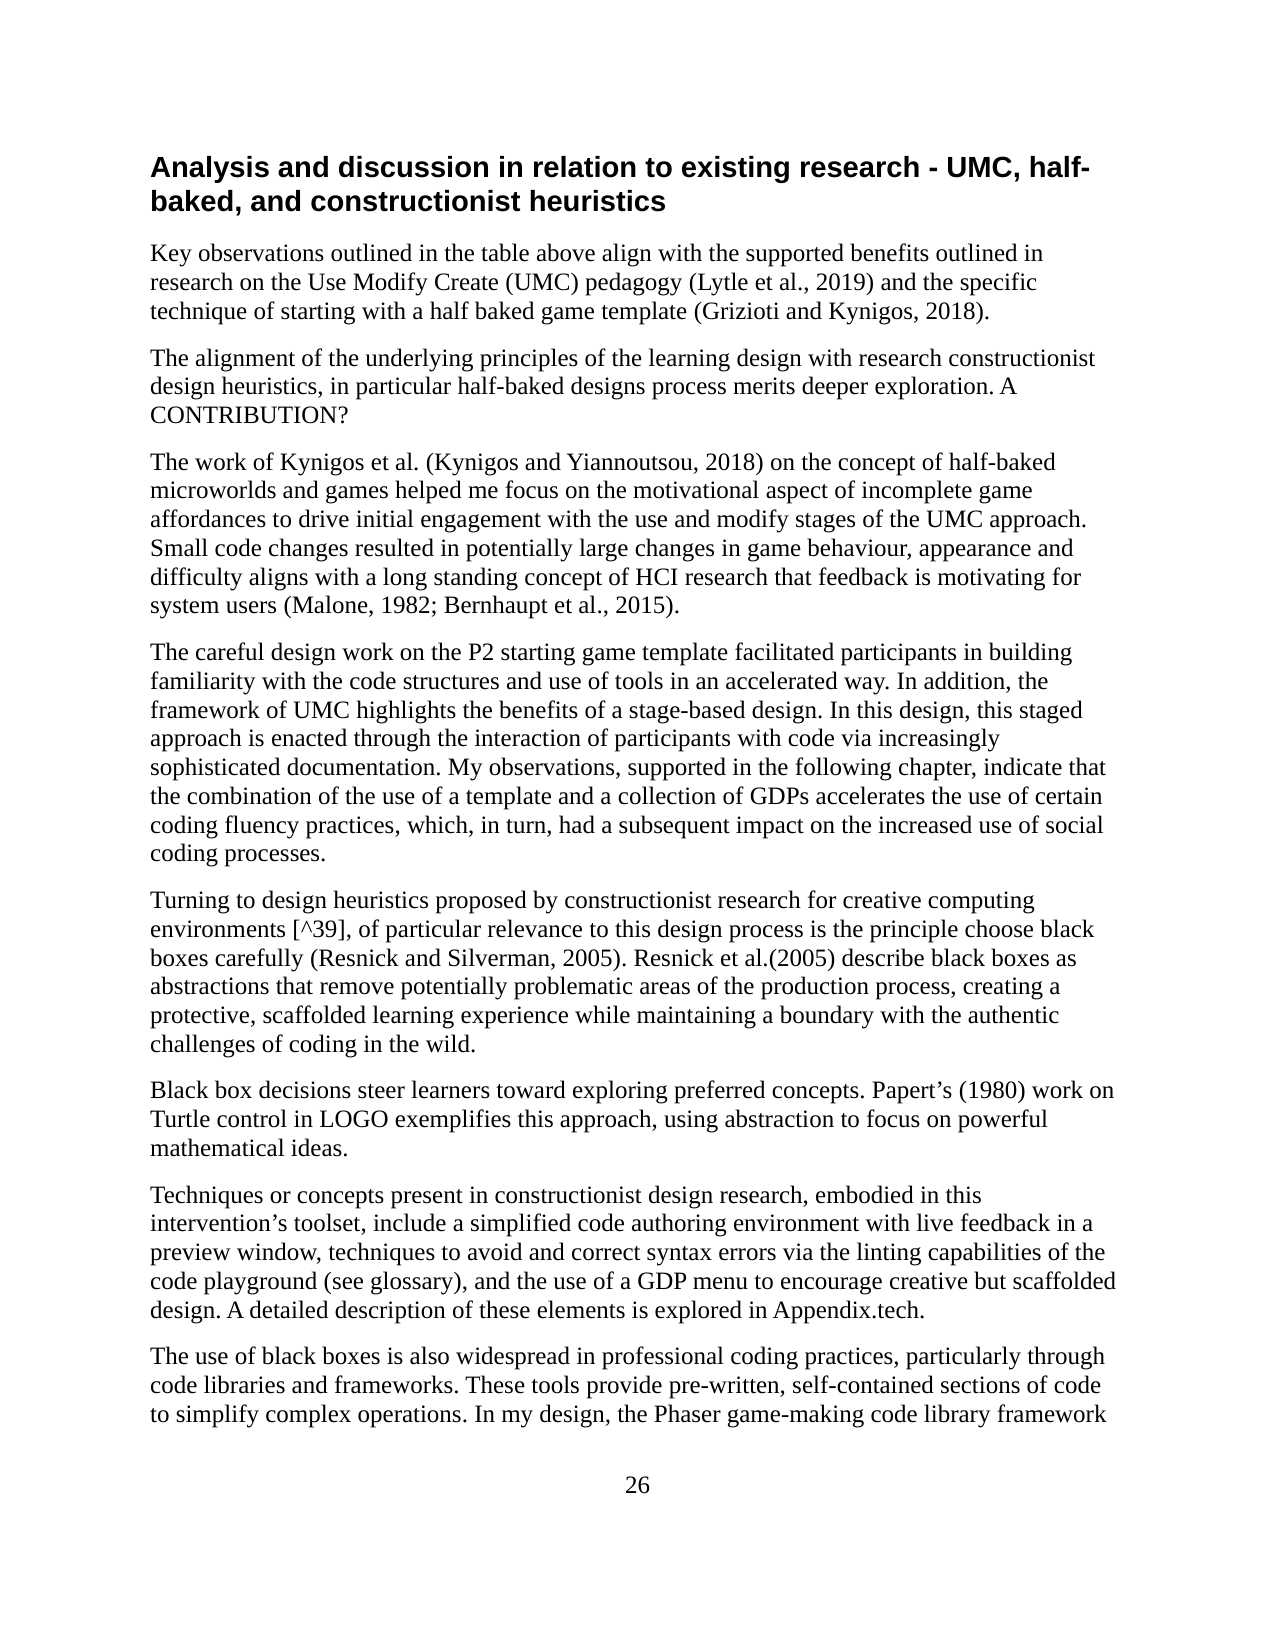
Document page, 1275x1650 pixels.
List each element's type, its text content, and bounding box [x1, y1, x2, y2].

text Techniques or concepts present in constructionist design research, embodied in this intervention’s toolset, include a simplified code authoring environment with live feedback in a preview window, techniques to avoid and correct syntax errors via the linting capabilities of the code playground (see glossary), and the use of a GDP menu to encourage creative but scaffolded design. A detailed description of these elements is explored in Appendix.tech. [150, 1180, 1125, 1323]
text Black box decisions steer learners toward exploring preferred concepts. Papert’s (1980) work on Turtle control in LOGO exemplifies this approach, using abstraction to focus on powerful mathematical ideas. [150, 1076, 1125, 1162]
text Key observations outlined in the table above align with the supported benefits outlined in research on the Use Modify Create (UMC) pedagogy (Lytle et al., 2019) and the specific technique of starting with a half baked game template (Grizioti and Kynigos, 2018). [150, 238, 1125, 325]
subtitle Analysis and discussion in relation to existing research - UMC, half-baked, and constructionist heuristics [150, 150, 1125, 217]
text The work of Kynigos et al. (Kynigos and Yiannoutsou, 2018) on the concept of half-baked microworlds and games helped me focus on the motivational aspect of incomplete game affordances to drive initial engagement with the use and modify stages of the UMC approach. Small code changes resulted in potentially large changes in game behaviour, appearance and difficulty aligns with a long standing concept of HCI research that feedback is motivating for system users (Malone, 1982; Bernhaupt et al., 2015). [150, 447, 1125, 619]
text The use of black boxes is also widespread in professional coding practices, particularly through code libraries and frameworks. These tools provide pre-written, self-contained sections of code to simplify complex operations. In my design, the Phaser game-making code library framework [150, 1341, 1125, 1428]
text The careful design work on the P2 starting game template facilitated participants in building familiarity with the code structures and use of tools in an accelerated way. In addition, the framework of UMC highlights the benefits of a stage-based design. In this design, this staged approach is enacted through the interaction of participants with code via increasingly sophisticated documentation. My observations, supported in the following chapter, indicate that the combination of the use of a template and a collection of GDPs accelerates the use of certain coding fluency practices, which, in turn, had a subsequent impact on the increased use of social coding processes. [150, 637, 1125, 867]
text Turning to design heuristics proposed by constructionist research for creative computing environments [^39], of particular relevance to this design process is the principle choose black boxes carefully (Resnick and Silverman, 2005). Resnick et al.(2005) describe black boxes as abstractions that remove potentially problematic areas of the production process, creating a protective, scaffolded learning experience while maintaining a boundary with the authentic challenges of coding in the wild. [150, 885, 1125, 1058]
text The alignment of the underlying principles of the learning design with research constructionist design heuristics, in particular half-baked designs process merits deeper exploration. A CONTRIBUTION? [150, 343, 1125, 429]
